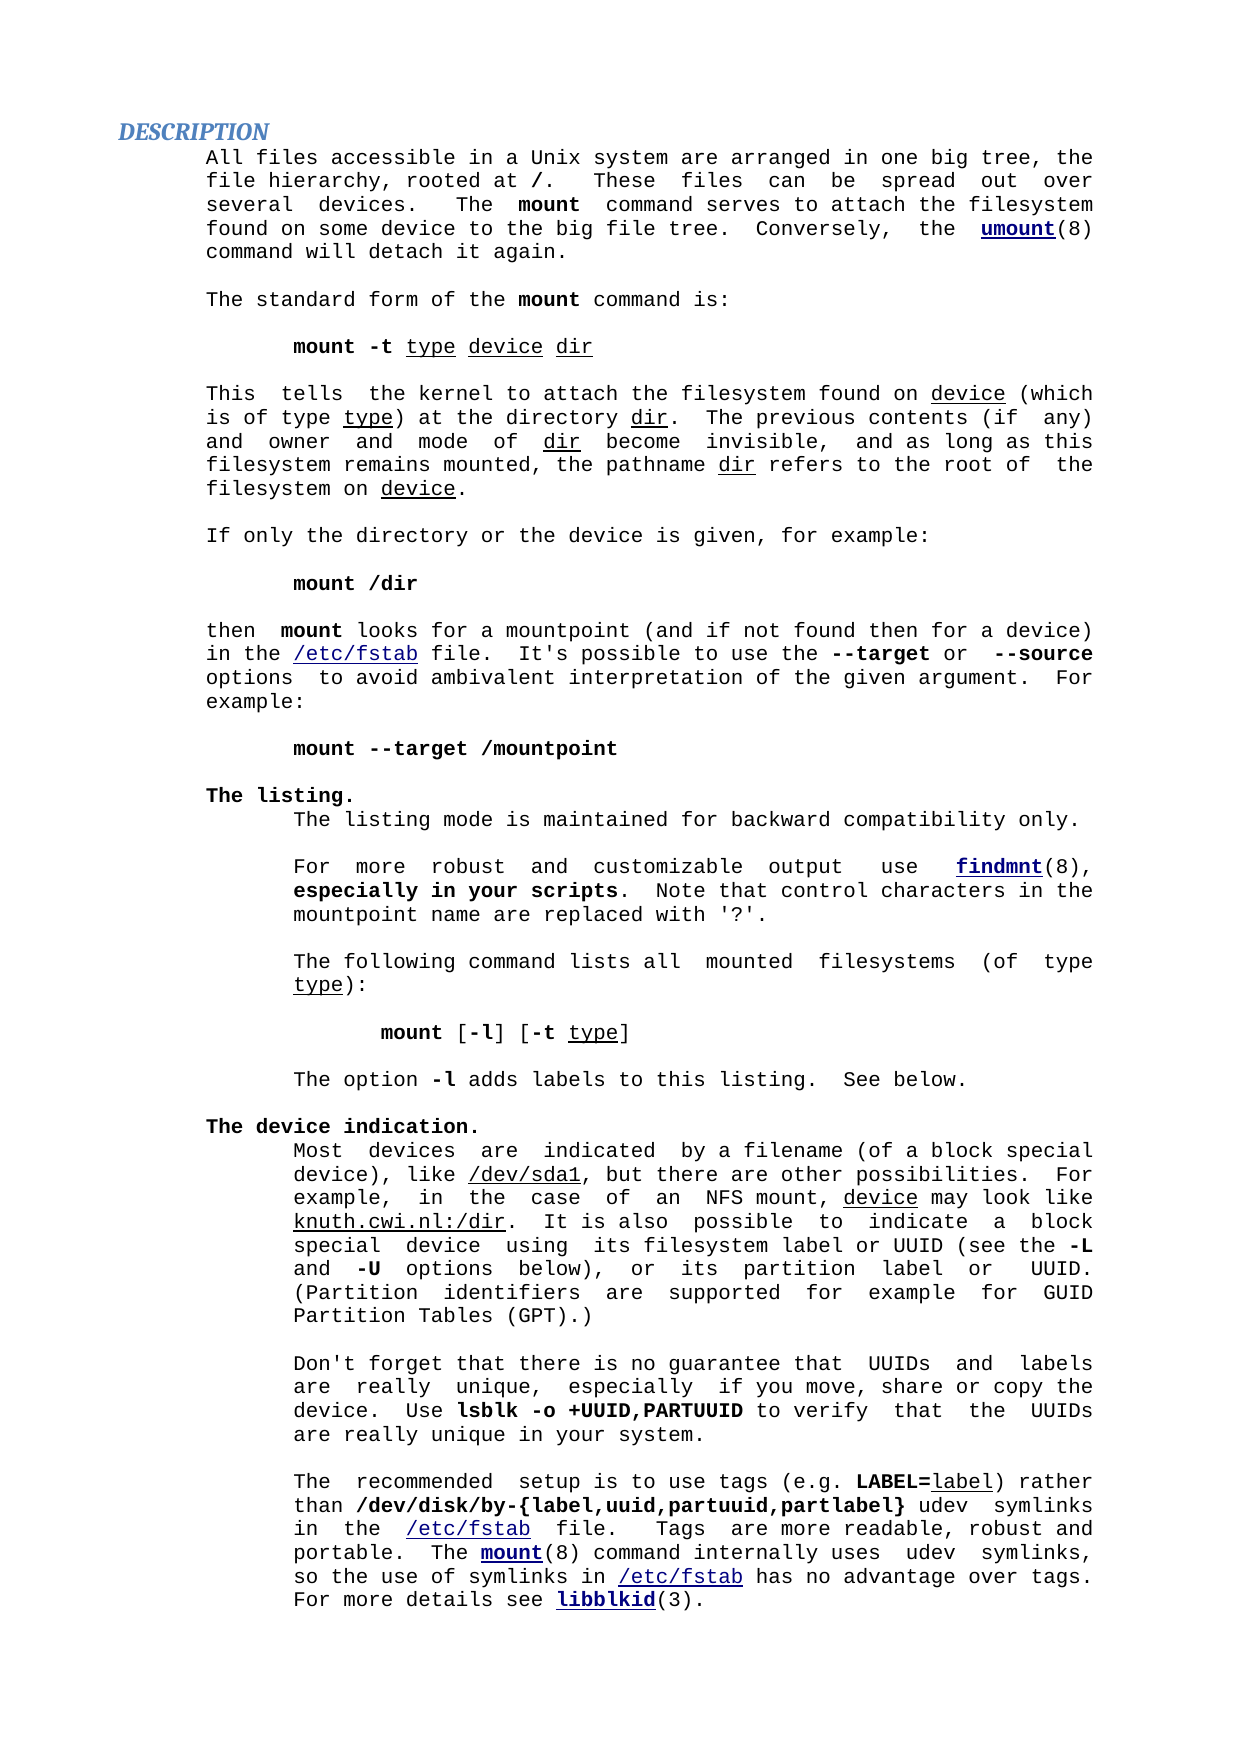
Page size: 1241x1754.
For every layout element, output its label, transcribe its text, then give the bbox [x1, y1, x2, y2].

text mount --target /mountpoint [118, 738, 1122, 762]
text The following command lists all mounted filesystems (of type [118, 951, 1122, 974]
text The option -l adds labels to this listing. See below. [118, 1069, 1122, 1093]
text filesystem remains mounted, the pathname dir refers to the root of the [118, 454, 1122, 478]
text several devices. The mount command serves to attach the filesystem [118, 194, 1122, 218]
text filesystem on device. [118, 478, 1122, 502]
text and -U options below), or its partition label or UUID. [118, 1258, 1122, 1282]
text in the /etc/fstab file. Tags are more readable, robust and [118, 1518, 1122, 1542]
text than /dev/disk/by-{label,uuid,partuuid,partlabel} udev symlinks [118, 1495, 1122, 1518]
text command will detach it again. [118, 241, 1122, 265]
text The recommended setup is to use tags (e.g. LABEL=label) rather [118, 1471, 1122, 1495]
text knuth.cwi.nl:/dir. It is also possible to indicate a block [118, 1211, 1122, 1234]
text are really unique in your system. [118, 1424, 1122, 1447]
text Partition Tables (GPT).) [118, 1306, 1122, 1329]
text Most devices are indicated by a filename (of a block special [118, 1140, 1122, 1164]
text in the /etc/fstab file. It's possible to use the --target or --source [118, 643, 1122, 667]
text Don't forget that there is no guarantee that UUIDs and labels [118, 1353, 1122, 1376]
text All files accessible in a Unix system are arranged in one big tree, the [118, 147, 1122, 171]
subtitle DESCRIPTION [118, 118, 1122, 147]
text portable. The mount(8) command internally uses udev symlinks, [118, 1542, 1122, 1566]
text and owner and mode of dir become invisible, and as long as this [118, 431, 1122, 454]
text If only the directory or the device is given, for example: [118, 525, 1122, 549]
text then mount looks for a mountpoint (and if not found then for a device) [118, 620, 1122, 643]
text mountpoint name are replaced with '?'. [118, 903, 1122, 927]
text are really unique, especially if you move, share or copy the [118, 1376, 1122, 1400]
text The listing mode is maintained for backward compatibility only. [118, 809, 1122, 833]
text For more robust and customizable output use findmnt(8), [118, 856, 1122, 880]
text mount [-l] [-t type] [118, 1022, 1122, 1045]
text is of type type) at the directory dir. The previous contents (if any) [118, 407, 1122, 431]
text device), like /dev/sda1, but there are other possibilities. For [118, 1164, 1122, 1187]
text The standard form of the mount command is: [118, 289, 1122, 312]
text so the use of symlinks in /etc/fstab has no advantage over tags. [118, 1566, 1122, 1589]
text example, in the case of an NFS mount, device may look like [118, 1187, 1122, 1211]
text example: [118, 691, 1122, 714]
text device. Use lsblk -o +UUID,PARTUUID to verify that the UUIDs [118, 1400, 1122, 1424]
text special device using its filesystem label or UUID (see the -L [118, 1234, 1122, 1258]
text mount -t type device dir [118, 336, 1122, 360]
text The listing. [118, 785, 1122, 809]
text especially in your scripts. Note that control characters in the [118, 880, 1122, 903]
text (Partition identifiers are supported for example for GUID [118, 1282, 1122, 1306]
text This tells the kernel to attach the filesystem found on device (which [118, 383, 1122, 407]
text For more details see libblkid(3). [118, 1589, 1122, 1613]
text options to avoid ambivalent interpretation of the given argument. For [118, 667, 1122, 691]
text found on some device to the big file tree. Conversely, the umount(8) [118, 218, 1122, 241]
text type): [118, 974, 1122, 998]
text file hierarchy, rooted at /. These files can be spread out over [118, 171, 1122, 194]
text mount /dir [118, 572, 1122, 596]
text The device indication. [118, 1116, 1122, 1140]
